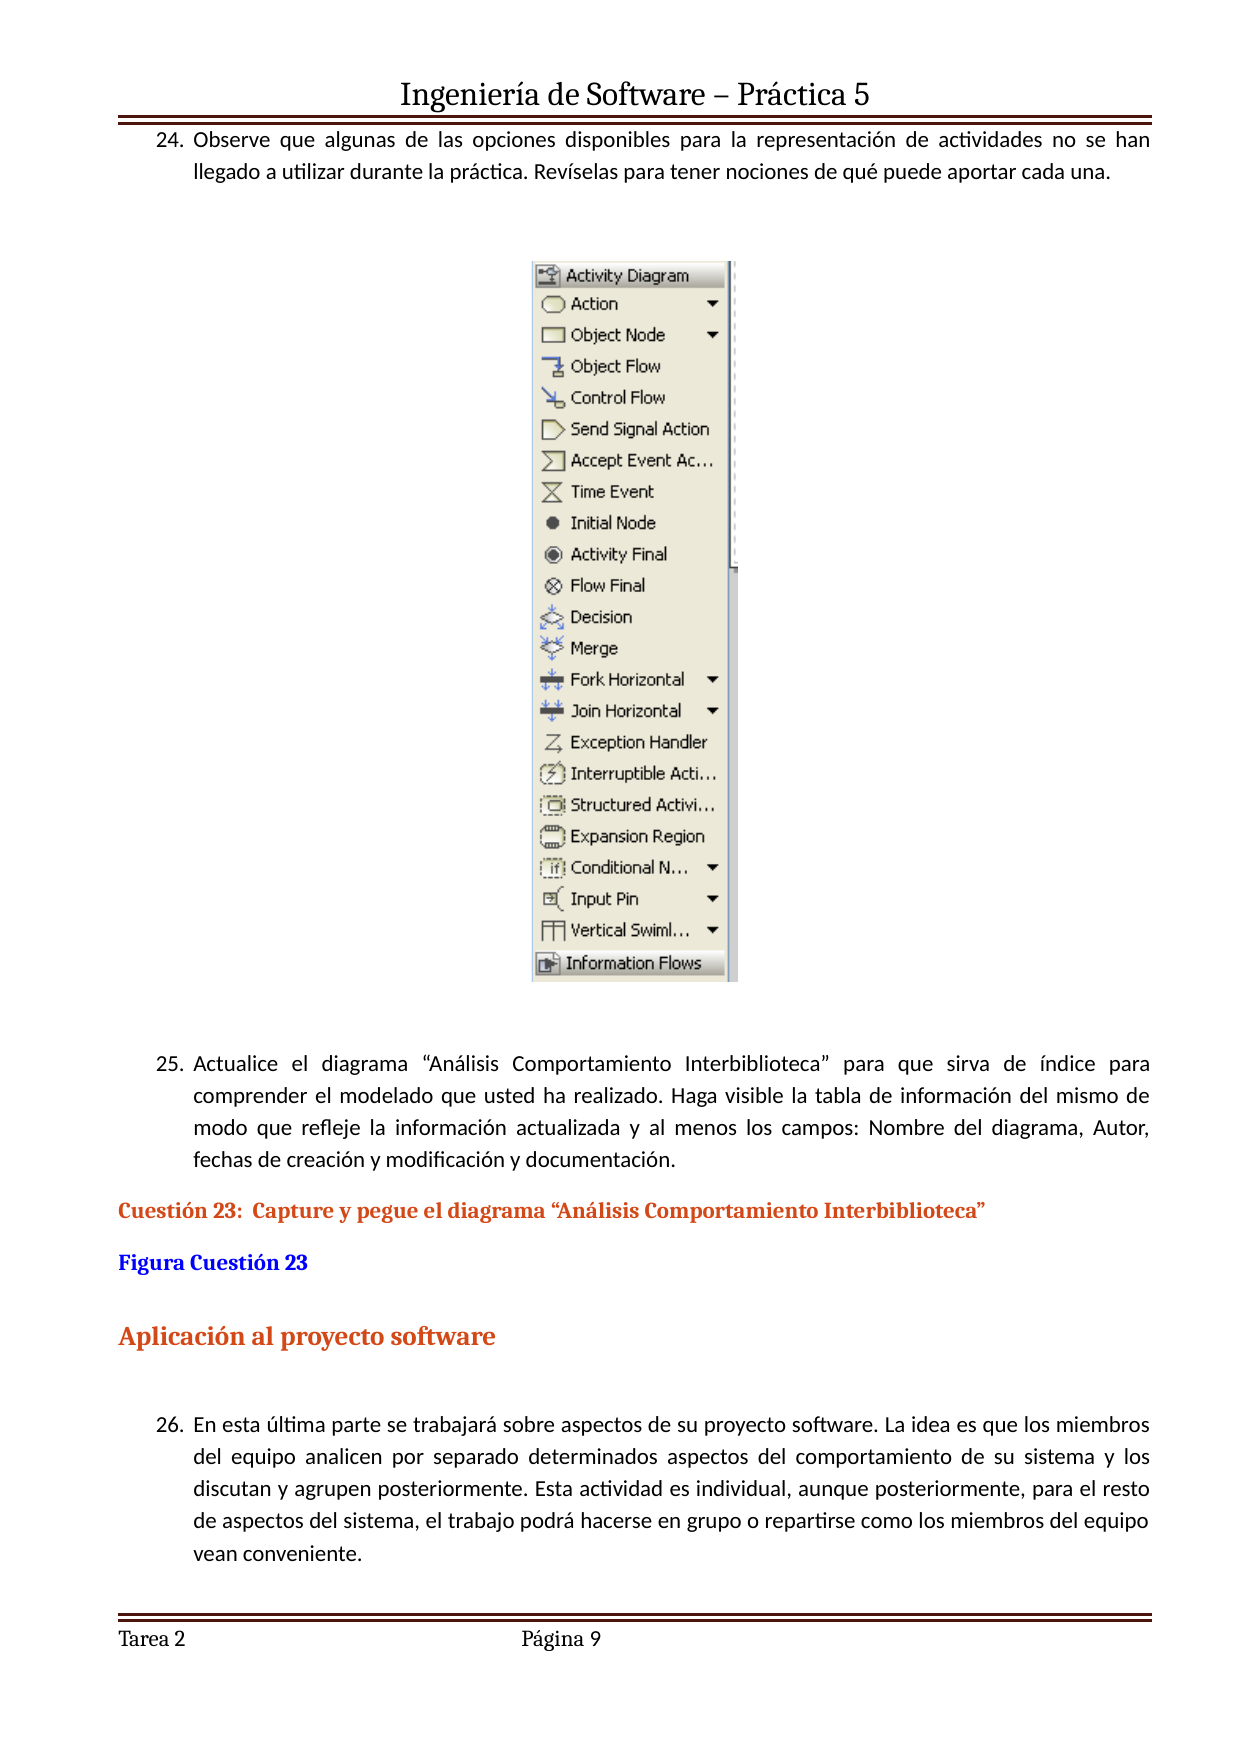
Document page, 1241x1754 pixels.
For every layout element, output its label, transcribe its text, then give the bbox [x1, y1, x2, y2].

subtitle Aplicación al proyecto software [118, 1321, 1152, 1352]
list Observe que algunas de las opciones disponibles para la representación de actividades no se han llegado a utilizar durante la práctica. Revíselas para tener nociones de qué puede aportar cada una. [156, 125, 1152, 185]
list En esta última parte se trabajará sobre aspectos de su proyecto software. La idea es que los miembros del equipo analicen por separado determinados aspectos del comportamiento de su sistema y los discutan y agrupen posteriormente. Esta actividad es individual, aunque posteriormente, para el resto de aspectos del sistema, el trabajo podrá hacerse en grupo o repartirse como los miembros del equipo vean conveniente. [156, 1410, 1152, 1567]
list Actualice el diagrama “Análisis Comportamiento Interbiblioteca” para que sirva de índice para comprender el modelado que usted ha realizado. Haga visible la tabla de información del mismo de modo que refleje la información actualizada y al menos los campos: Nombre del diagrama, Autor, fechas de creación y modificación y documentación. [156, 1049, 1152, 1173]
list Figura Cuestión 23 [118, 1249, 1152, 1276]
list Cuestión 23: Capture y pegue el diagrama “Análisis Comportamiento Interbiblioteca” [118, 1198, 1152, 1224]
